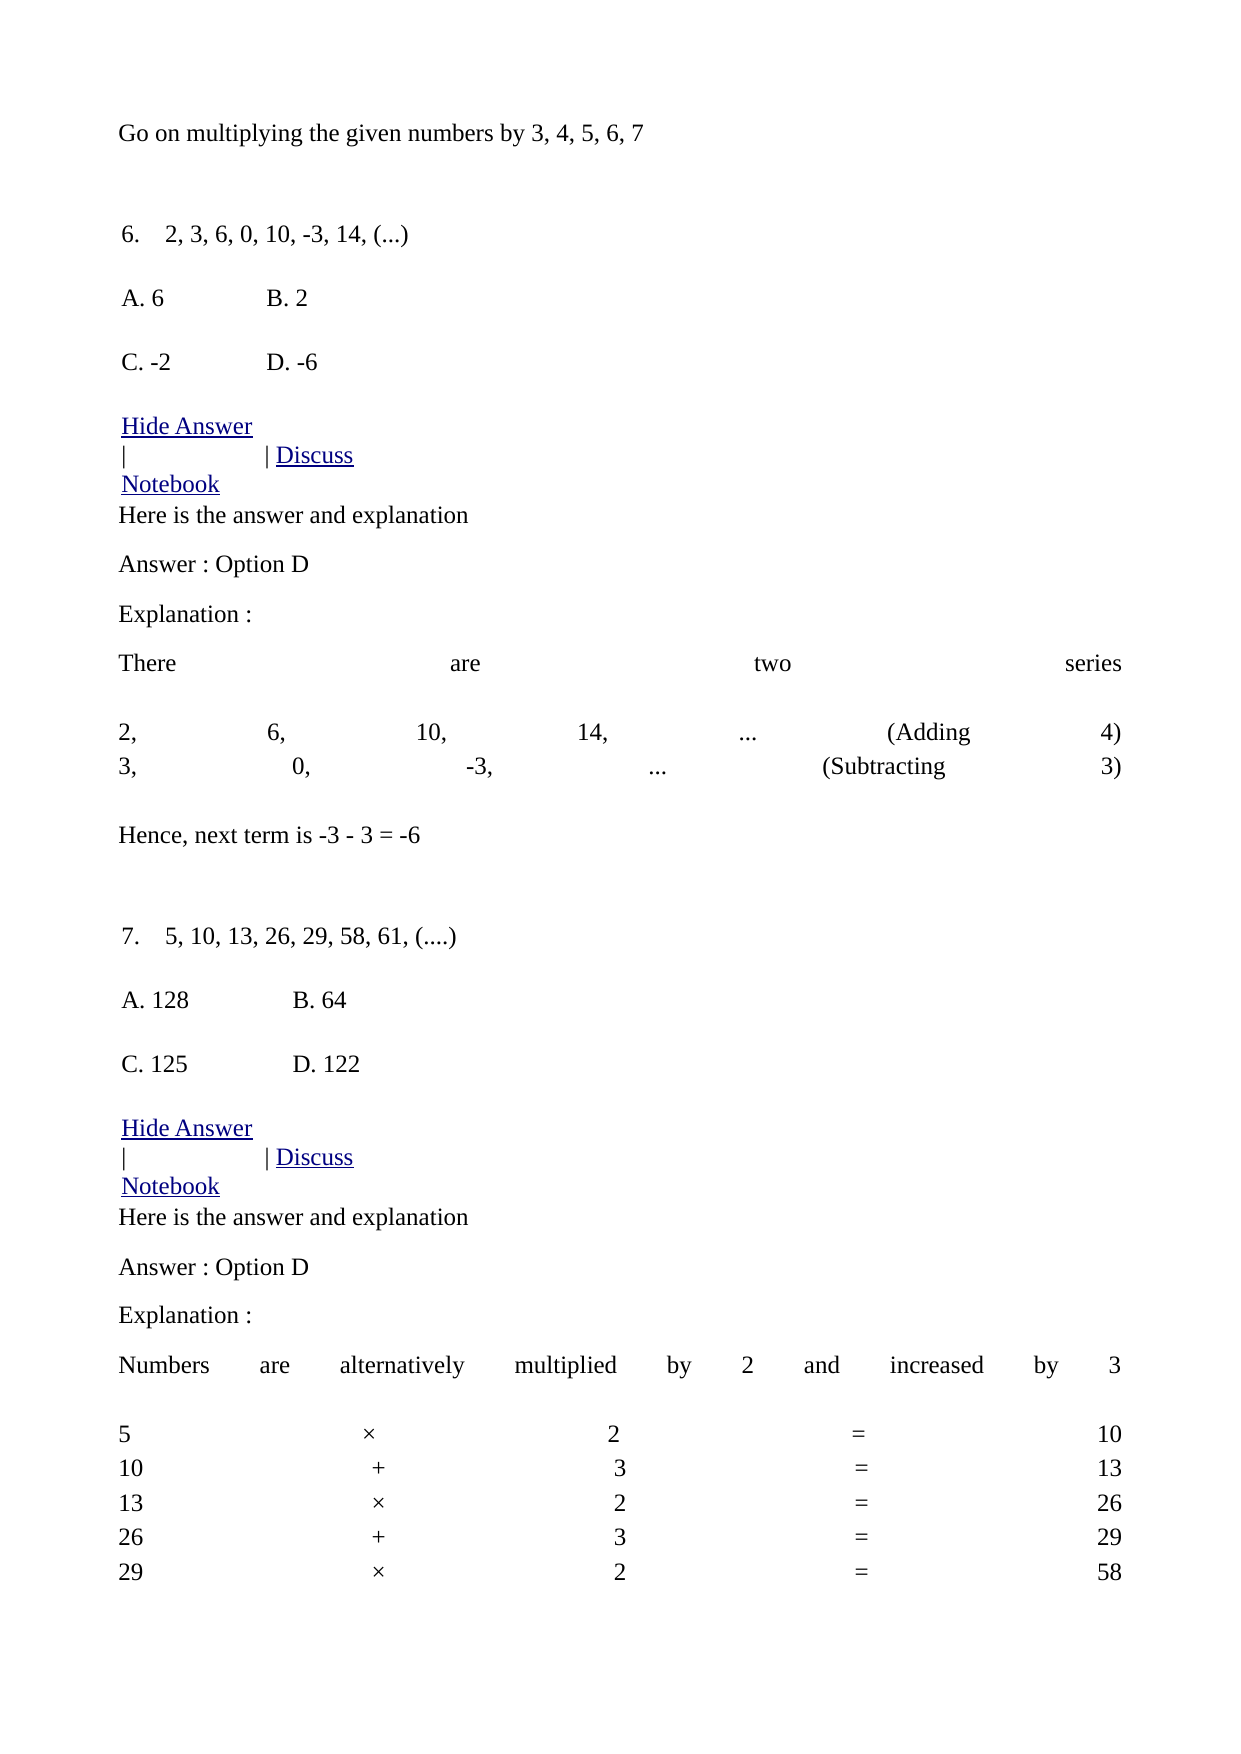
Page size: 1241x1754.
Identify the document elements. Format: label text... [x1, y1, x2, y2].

text Explanation : [118, 1301, 1122, 1329]
table_header 7. 5, 10, 13, 26, 29, 58, 61, (....) [118, 918, 467, 982]
table_header Hide Answer | Notebook [118, 1110, 261, 1202]
table_cell A. 128 [118, 982, 289, 1046]
text Answer : Option D [118, 549, 1122, 578]
text Here is the answer and explanation [118, 1202, 1122, 1231]
table_cell D. -6 [263, 344, 419, 408]
table_cell C. 125 [118, 1046, 289, 1110]
text Go on multiplying the given numbers by 3, 4, 5, 6, 7 [118, 118, 1122, 147]
text Answer : Option D [118, 1252, 1122, 1280]
table_cell B. 64 [289, 982, 467, 1046]
text There are two series 2, 6, 10, 14, ... (Adding 4) 3, 0, -3, ... (Subtracting 3) Hence, next term is -3 - 3 = -6 [118, 648, 1122, 849]
table_cell A. 6 [118, 280, 263, 344]
table_cell B. 2 [263, 280, 419, 344]
table_header | Discuss [261, 1110, 364, 1202]
table_header 6. 2, 3, 6, 0, 10, -3, 14, (...) [118, 216, 419, 280]
table_cell D. 122 [289, 1046, 467, 1110]
text Explanation : [118, 599, 1122, 627]
text Numbers are alternatively multiplied by 2 and increased by 3 5 × 2 = 10 10 + 3 = 13 13 × 2 = 26 26 + 3 = 29 29 × 2 = 58 [118, 1350, 1122, 1585]
table_header Hide Answer | Notebook [118, 409, 261, 501]
text Here is the answer and explanation [118, 501, 1122, 529]
table_cell C. -2 [118, 344, 263, 408]
table_header | Discuss [261, 409, 364, 501]
